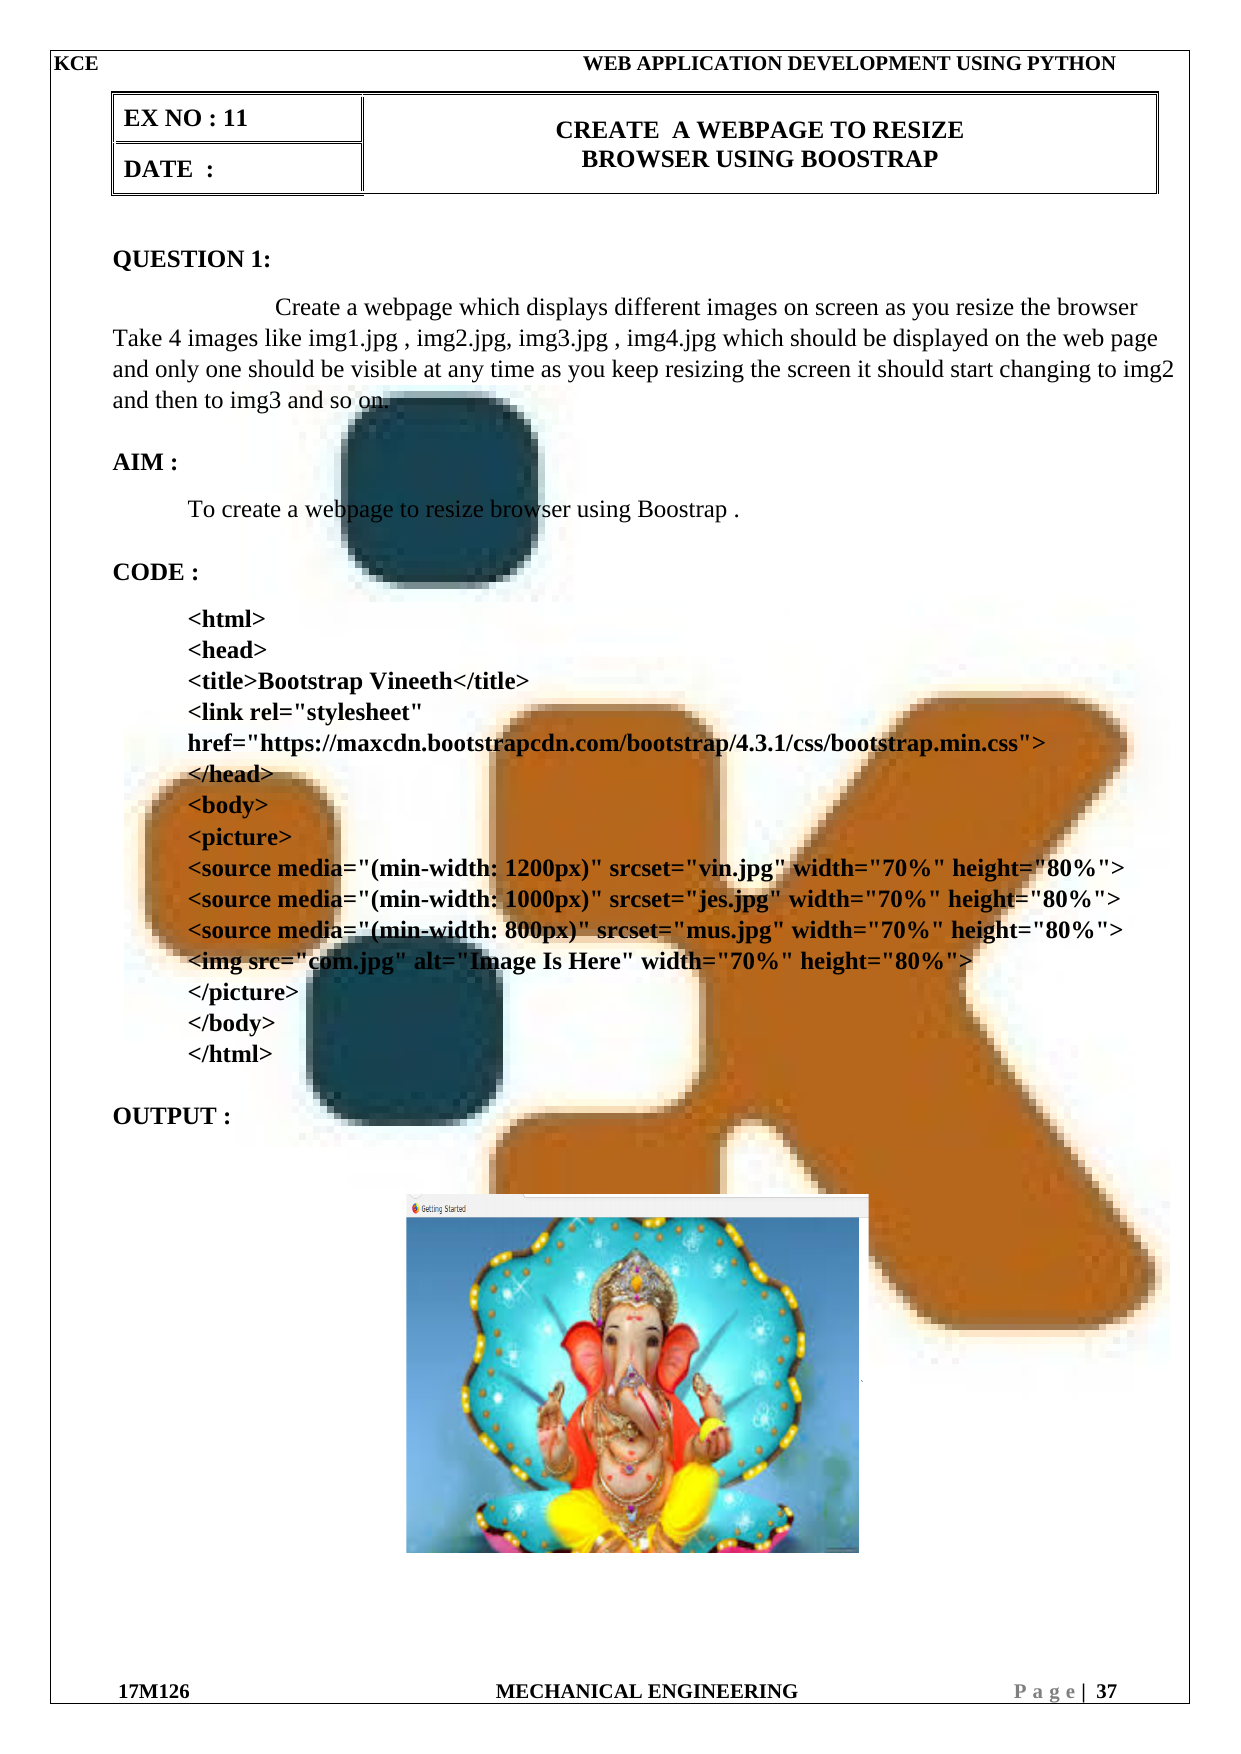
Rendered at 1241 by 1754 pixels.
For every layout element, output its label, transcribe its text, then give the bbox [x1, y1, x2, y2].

text Take 4 images like img1.jpg , img2.jpg, img3.jpg , img4.jpg which should be displayed on the web page and only one should be visible at any time as you keep resizing the screen it should start changing to img2 and then to img3 and so on. [112, 323, 1181, 413]
text QUESTION 1: [112, 244, 1181, 273]
text OUTPUT : [112, 1101, 1181, 1130]
text </picture> [112, 977, 1181, 1006]
text <img src="com.jpg" alt="Image Is Here" width="70%" height="80%"> [112, 946, 1181, 974]
picture [124, 585, 1170, 604]
table_cell DATE : [114, 141, 362, 193]
picture [124, 523, 1170, 557]
text </body> [112, 1008, 1181, 1037]
text To create a webpage to resize browser using Boostrap . [112, 494, 1181, 523]
picture [124, 413, 1170, 447]
text CODE : [112, 557, 1181, 585]
picture [124, 1130, 1170, 1568]
text <picture> [112, 822, 1181, 850]
text <body> [112, 791, 1181, 819]
text <source media="(min-width: 1000px)" srcset="jes.jpg" width="70%" height="80%"> [112, 884, 1181, 912]
text <title>Bootstrap Vineeth</title> [112, 666, 1181, 695]
text </head> [112, 759, 1181, 788]
text AIM : [112, 447, 1181, 476]
picture [124, 476, 1170, 494]
text <source media="(min-width: 1200px)" srcset="vin.jpg" width="70%" height="80%"> [112, 853, 1181, 881]
table_header EX NO : 11 [114, 95, 362, 141]
text <head> [112, 635, 1181, 664]
table_header CREATE A WEBPAGE TO RESIZE BROWSER USING BOOSTRAP [362, 95, 1156, 193]
picture [124, 1068, 1170, 1101]
text Create a webpage which displays different images on screen as you resize the browser [112, 292, 1181, 320]
text <source media="(min-width: 800px)" srcset="mus.jpg" width="70%" height="80%"> [112, 915, 1181, 943]
text </html> [112, 1039, 1181, 1068]
text <html> [112, 604, 1181, 633]
text <link rel="stylesheet" href="https://maxcdn.bootstrapcdn.com/bootstrap/4.3.1/css/bootstrap.min.css"> [112, 697, 1181, 757]
